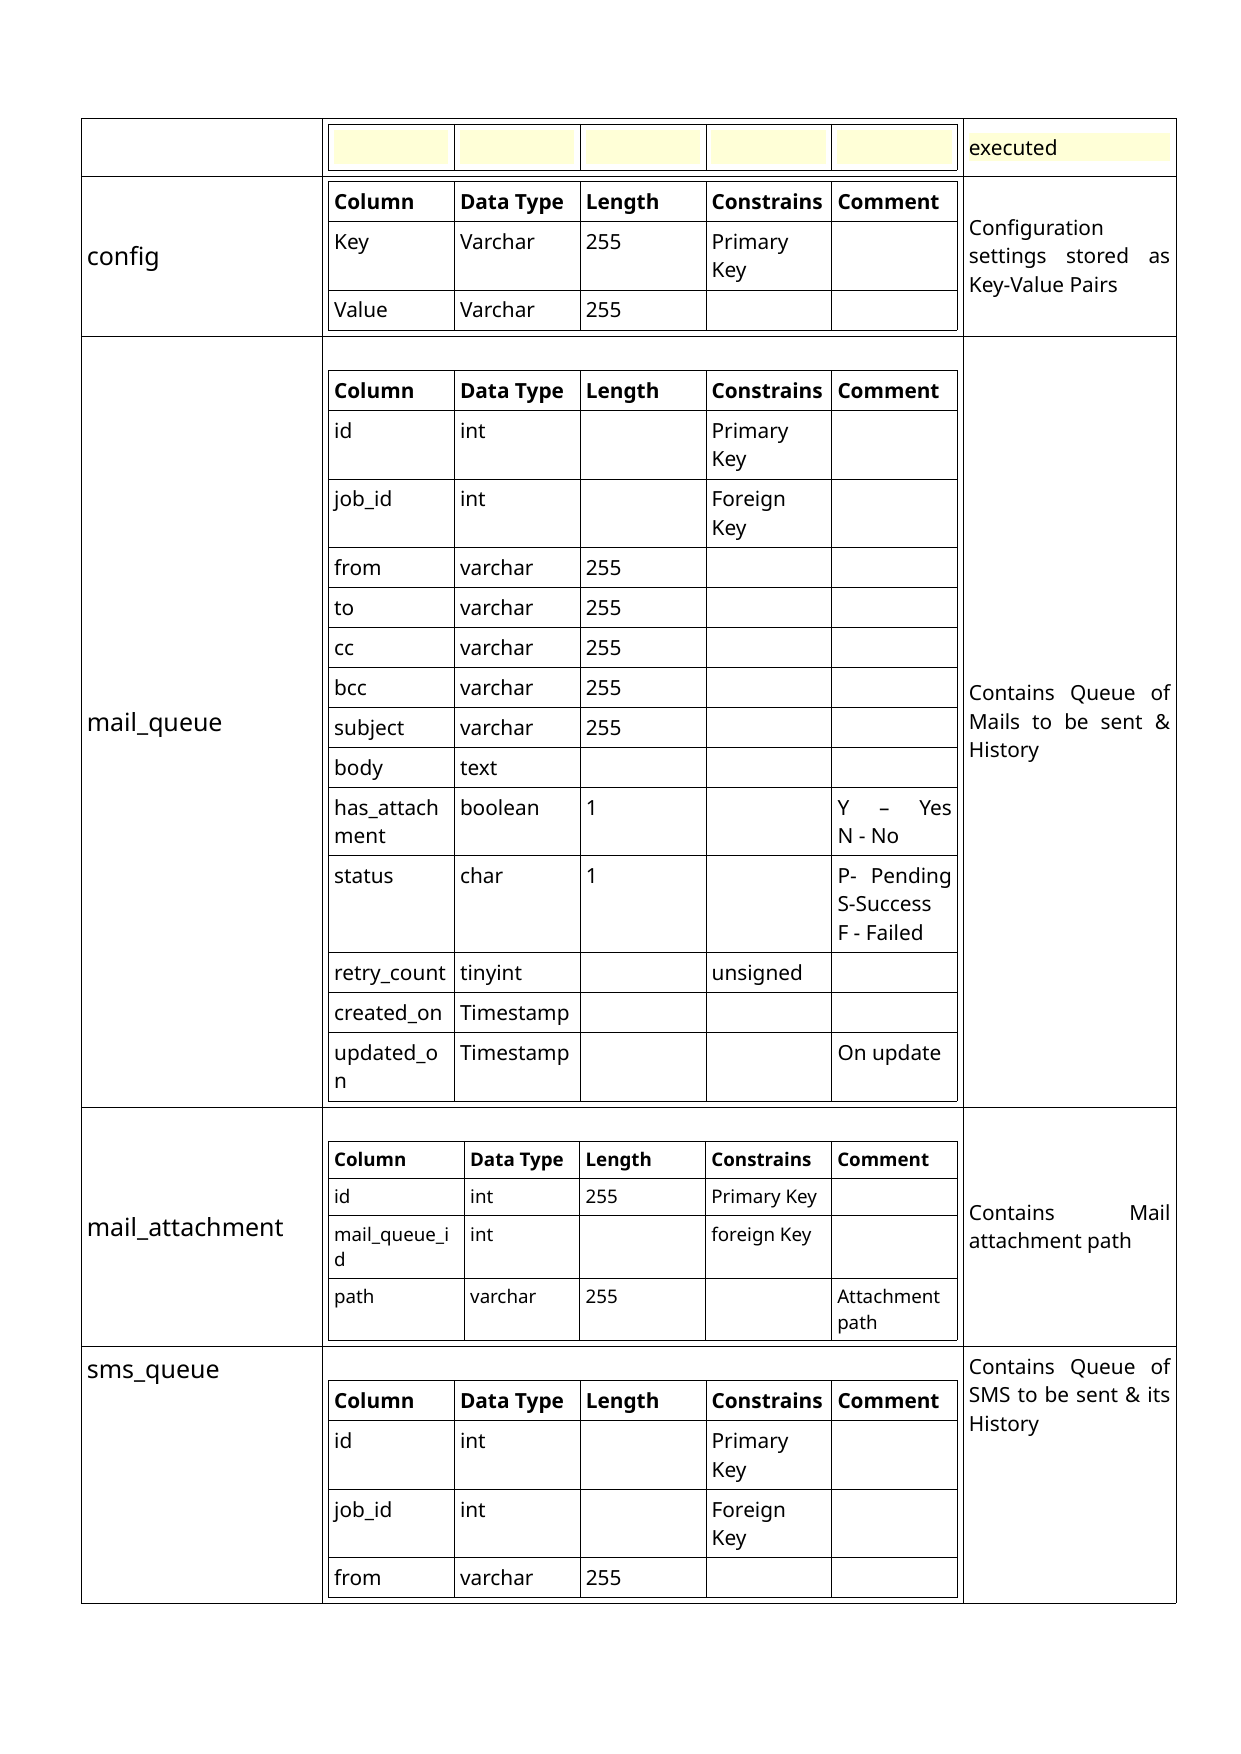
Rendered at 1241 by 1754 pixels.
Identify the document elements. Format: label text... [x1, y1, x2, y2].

table_cell [82, 119, 322, 176]
table_header Column [329, 1142, 464, 1178]
table_cell [706, 1279, 831, 1340]
table_cell char [455, 856, 580, 952]
table_cell Primary Key [707, 1421, 831, 1489]
table_header Column [329, 182, 454, 221]
table_cell Contains Queue of SMS to be sent & its History [964, 1347, 1176, 1603]
table_header Constrains [707, 182, 831, 221]
table_cell Varchar [455, 291, 580, 330]
table_cell subject [329, 708, 454, 747]
table_cell [832, 125, 957, 169]
table_cell varchar [455, 628, 580, 667]
table_cell Foreign Key [707, 1490, 831, 1557]
table_cell Primary Key [706, 1179, 831, 1215]
table_cell [707, 291, 831, 330]
table_header Constrains [707, 1381, 831, 1420]
table_cell executed [964, 119, 1176, 176]
table_header Length [581, 182, 706, 221]
table_cell [707, 748, 831, 787]
table_cell status [329, 856, 454, 952]
table_cell [707, 1558, 831, 1597]
table_cell [832, 548, 957, 587]
table_cell [832, 411, 957, 478]
table_cell int [455, 1490, 580, 1557]
table_header Column [329, 371, 454, 410]
table_cell varchar [455, 1558, 580, 1597]
table_cell Contains Mail attachment path [964, 1108, 1176, 1346]
table_cell [323, 1347, 963, 1603]
table_cell retry_count [329, 953, 454, 992]
table_cell Primary Key [707, 222, 831, 290]
table_cell [581, 411, 706, 478]
table_cell 255 [581, 628, 706, 667]
table_cell varchar [455, 588, 580, 627]
table_cell [707, 668, 831, 707]
table_cell [832, 628, 957, 667]
table_header Data Type [465, 1142, 579, 1178]
table_cell [329, 125, 454, 169]
table_cell varchar [465, 1279, 579, 1340]
table_cell [832, 993, 957, 1032]
table_cell [323, 177, 963, 336]
table_cell [832, 748, 957, 787]
table_cell Varchar [455, 222, 580, 290]
table_cell 255 [581, 588, 706, 627]
table_cell job_id [329, 1490, 454, 1557]
table_cell unsigned [707, 953, 831, 992]
table_cell [832, 708, 957, 747]
table_cell 255 [581, 548, 706, 587]
table_cell int [455, 480, 580, 547]
table_header Constrains [707, 371, 831, 410]
table_cell id [329, 411, 454, 478]
table_cell Timestamp [455, 1033, 580, 1101]
table_cell [832, 1490, 957, 1557]
table_cell 255 [581, 1558, 706, 1597]
table_cell Attachment path [832, 1279, 957, 1340]
table_cell 255 [581, 708, 706, 747]
table_header Length [581, 1381, 706, 1420]
table_cell mail_queue_id [329, 1216, 464, 1278]
table_cell [832, 1179, 957, 1215]
table_cell 255 [580, 1279, 705, 1340]
table_cell path [329, 1279, 464, 1340]
table_cell [707, 548, 831, 587]
table_cell int [465, 1179, 579, 1215]
table_cell boolean [455, 788, 580, 855]
table_header Length [581, 371, 706, 410]
table_cell 1 [581, 856, 706, 952]
table_cell text [455, 748, 580, 787]
table_cell from [329, 548, 454, 587]
table_cell [832, 222, 957, 290]
table_cell [832, 588, 957, 627]
table_cell [581, 1033, 706, 1101]
table_cell varchar [455, 548, 580, 587]
table_cell Foreign Key [707, 480, 831, 547]
table_header Column [329, 1381, 454, 1420]
table_header Data Type [455, 182, 580, 221]
table_cell [832, 480, 957, 547]
table_cell [707, 588, 831, 627]
table_cell int [455, 411, 580, 478]
table_cell [832, 668, 957, 707]
table_cell Contains Queue of Mails to be sent & History [964, 337, 1176, 1107]
table_header Comment [832, 182, 957, 221]
table_cell 255 [581, 222, 706, 290]
table_cell mail_attachment [82, 1108, 322, 1346]
table_cell varchar [455, 708, 580, 747]
table_cell id [329, 1421, 454, 1489]
table_cell tinyint [455, 953, 580, 992]
table_cell Y – Yes N - No [832, 788, 957, 855]
table_cell 255 [581, 668, 706, 707]
table_cell bcc [329, 668, 454, 707]
table_cell [707, 628, 831, 667]
table_cell [323, 119, 963, 176]
table_cell body [329, 748, 454, 787]
table_cell 255 [580, 1179, 705, 1215]
table_cell [707, 708, 831, 747]
table_cell int [455, 1421, 580, 1489]
table_cell [832, 1216, 957, 1278]
table_cell [581, 748, 706, 787]
table_cell has_attachment [329, 788, 454, 855]
table_cell mail_queue [82, 337, 322, 1107]
table_cell [581, 480, 706, 547]
table_header Comment [832, 1381, 957, 1420]
table_cell [707, 125, 831, 169]
table_cell [581, 953, 706, 992]
table_cell [581, 125, 706, 169]
table_cell Timestamp [455, 993, 580, 1032]
table_cell [323, 337, 963, 1107]
table_cell [707, 993, 831, 1032]
table_cell [455, 125, 580, 169]
table_header Length [580, 1142, 705, 1178]
table_cell job_id [329, 480, 454, 547]
table_cell int [465, 1216, 579, 1278]
table_cell [707, 856, 831, 952]
table_header Constrains [706, 1142, 831, 1178]
table_cell config [82, 177, 322, 336]
table_header Data Type [455, 371, 580, 410]
table_cell [832, 1558, 957, 1597]
table_cell Configuration settings stored as Key-Value Pairs [964, 177, 1176, 336]
table_cell Key [329, 222, 454, 290]
table_cell foreign Key [706, 1216, 831, 1278]
table_cell [581, 1490, 706, 1557]
table_cell [832, 1421, 957, 1489]
table_cell sms_queue [82, 1347, 322, 1603]
table_cell Value [329, 291, 454, 330]
table_cell [707, 1033, 831, 1101]
table_cell from [329, 1558, 454, 1597]
table_cell varchar [455, 668, 580, 707]
table_cell [581, 993, 706, 1032]
table_cell 255 [581, 291, 706, 330]
table_cell Primary Key [707, 411, 831, 478]
table_cell created_on [329, 993, 454, 1032]
table_header Comment [832, 1142, 957, 1178]
table_cell [832, 953, 957, 992]
table_cell to [329, 588, 454, 627]
table_cell id [329, 1179, 464, 1215]
table_cell [707, 788, 831, 855]
table_cell [323, 1108, 963, 1346]
table_header Comment [832, 371, 957, 410]
table_cell cc [329, 628, 454, 667]
table_cell On update [832, 1033, 957, 1101]
table_cell [580, 1216, 705, 1278]
table_cell P- Pending S-Success F - Failed [832, 856, 957, 952]
table_cell [832, 291, 957, 330]
table_cell [581, 1421, 706, 1489]
table_header Data Type [455, 1381, 580, 1420]
table_cell updated_on [329, 1033, 454, 1101]
table_cell 1 [581, 788, 706, 855]
